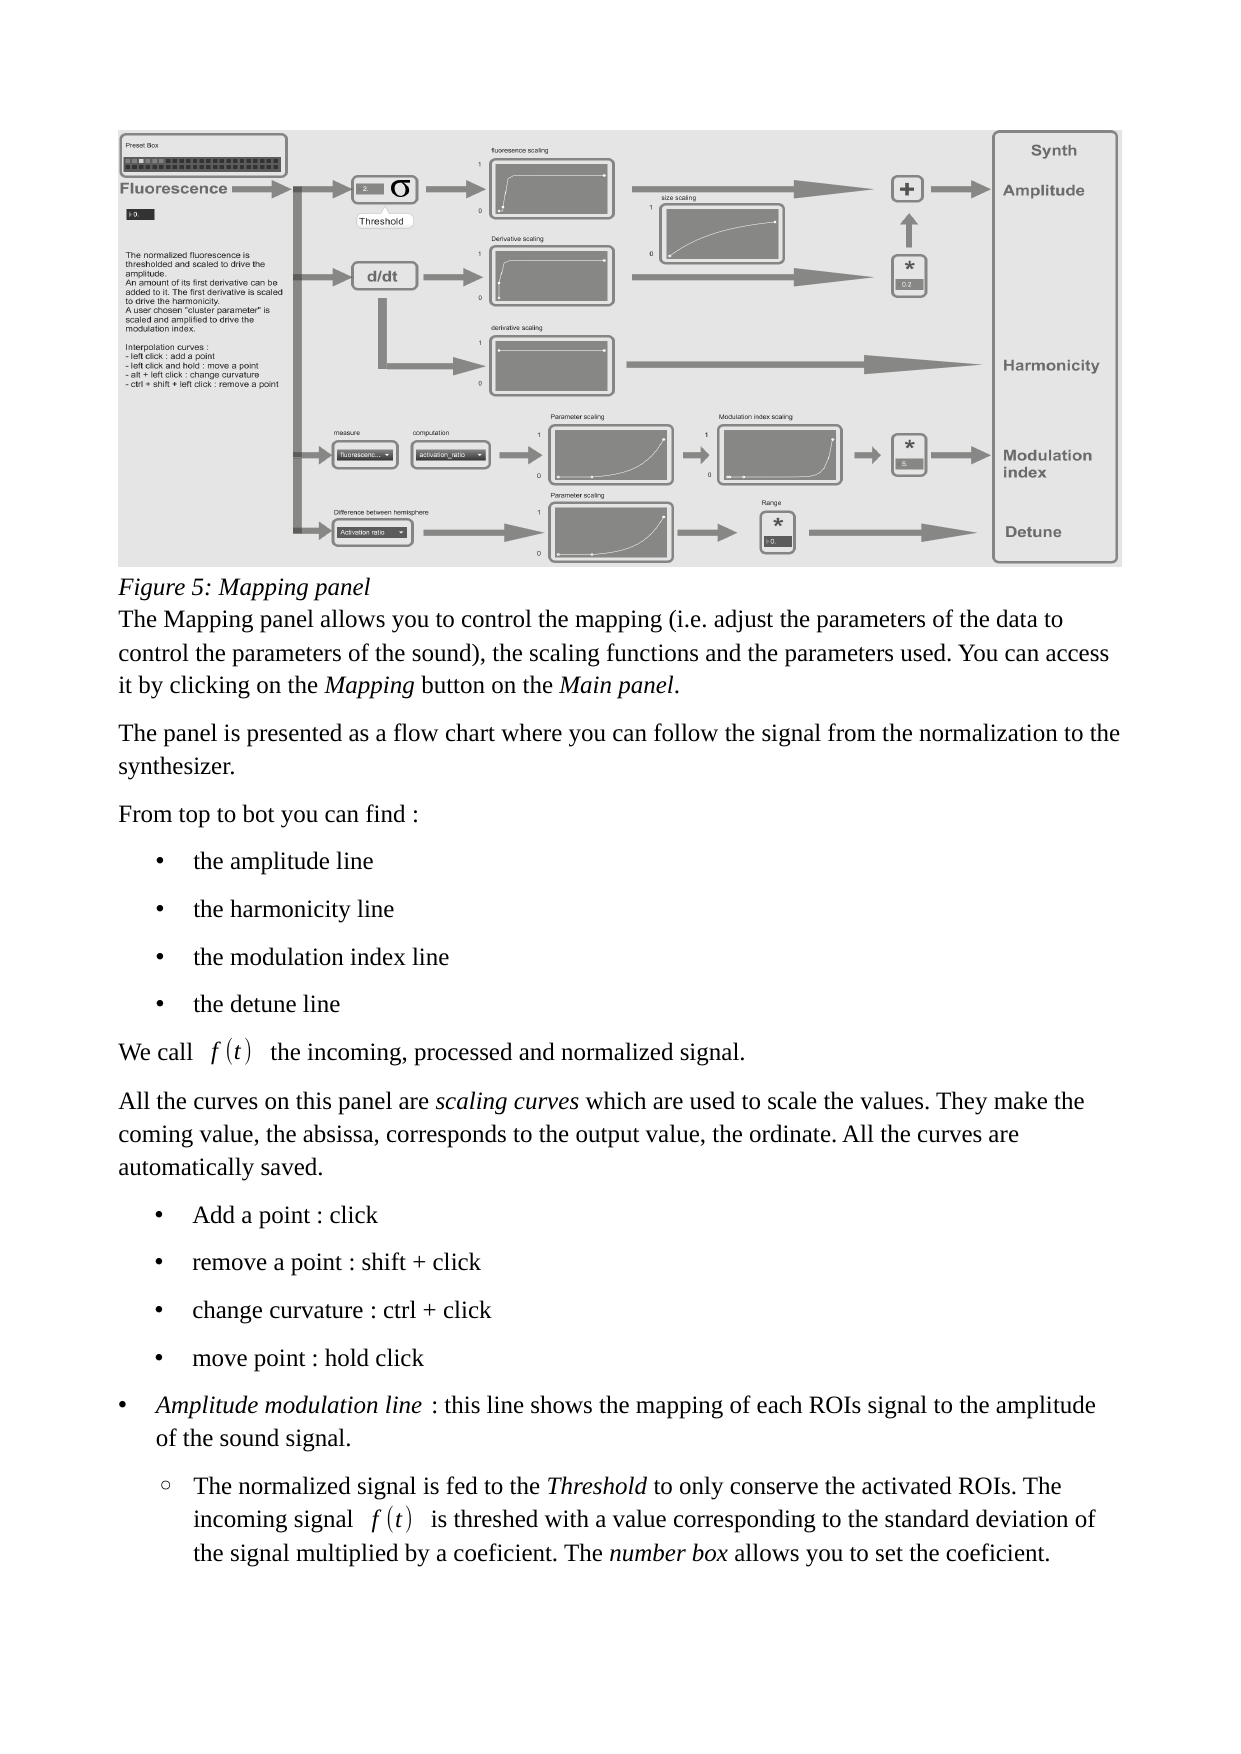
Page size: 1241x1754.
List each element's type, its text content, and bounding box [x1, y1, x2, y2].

list The normalized signal is fed to the Threshold to only conserve the activated ROIs. The incoming signalis threshed with a value corresponding to the standard deviation of the signal multiplied by a coeficient. The number box allows you to set the coeficient. [156, 1471, 1122, 1567]
text [118, 118, 1122, 130]
list Amplitude modulation line : this line shows the mapping of each ROIs signal to the amplitude of the sound signal. [118, 1390, 1122, 1452]
text Figure 5: Mapping panel [118, 567, 1122, 600]
text All the curves on this panel are scaling curves which are used to scale the values. They make the coming value, the absissa, corresponds to the output value, the ordinate. All the curves are automatically saved. [118, 1086, 1122, 1181]
text The Mapping panel allows you to control the mapping (i.e. adjust the parameters of the data to control the parameters of the sound), the scaling functions and the parameters used. You can access it by clicking on the Mapping button on the Main panel. [118, 600, 1122, 699]
text From top to bot you can find : [118, 799, 1122, 828]
list change curvature : ctrl + click [154, 1295, 1122, 1324]
list the harmonicity line [156, 894, 1122, 923]
picture [118, 130, 1123, 567]
list Add a point : click [154, 1200, 1122, 1228]
list the amplitude line [156, 846, 1122, 875]
list the detune line [156, 989, 1122, 1018]
text The panel is presented as a flow chart where you can follow the signal from the normalization to the synthesizer. [118, 718, 1122, 780]
list move point : hold click [154, 1343, 1122, 1371]
list the modulation index line [156, 942, 1122, 970]
text We callthe incoming, processed and normalized signal. [118, 1037, 1122, 1067]
list remove a point : shift + click [154, 1247, 1122, 1276]
